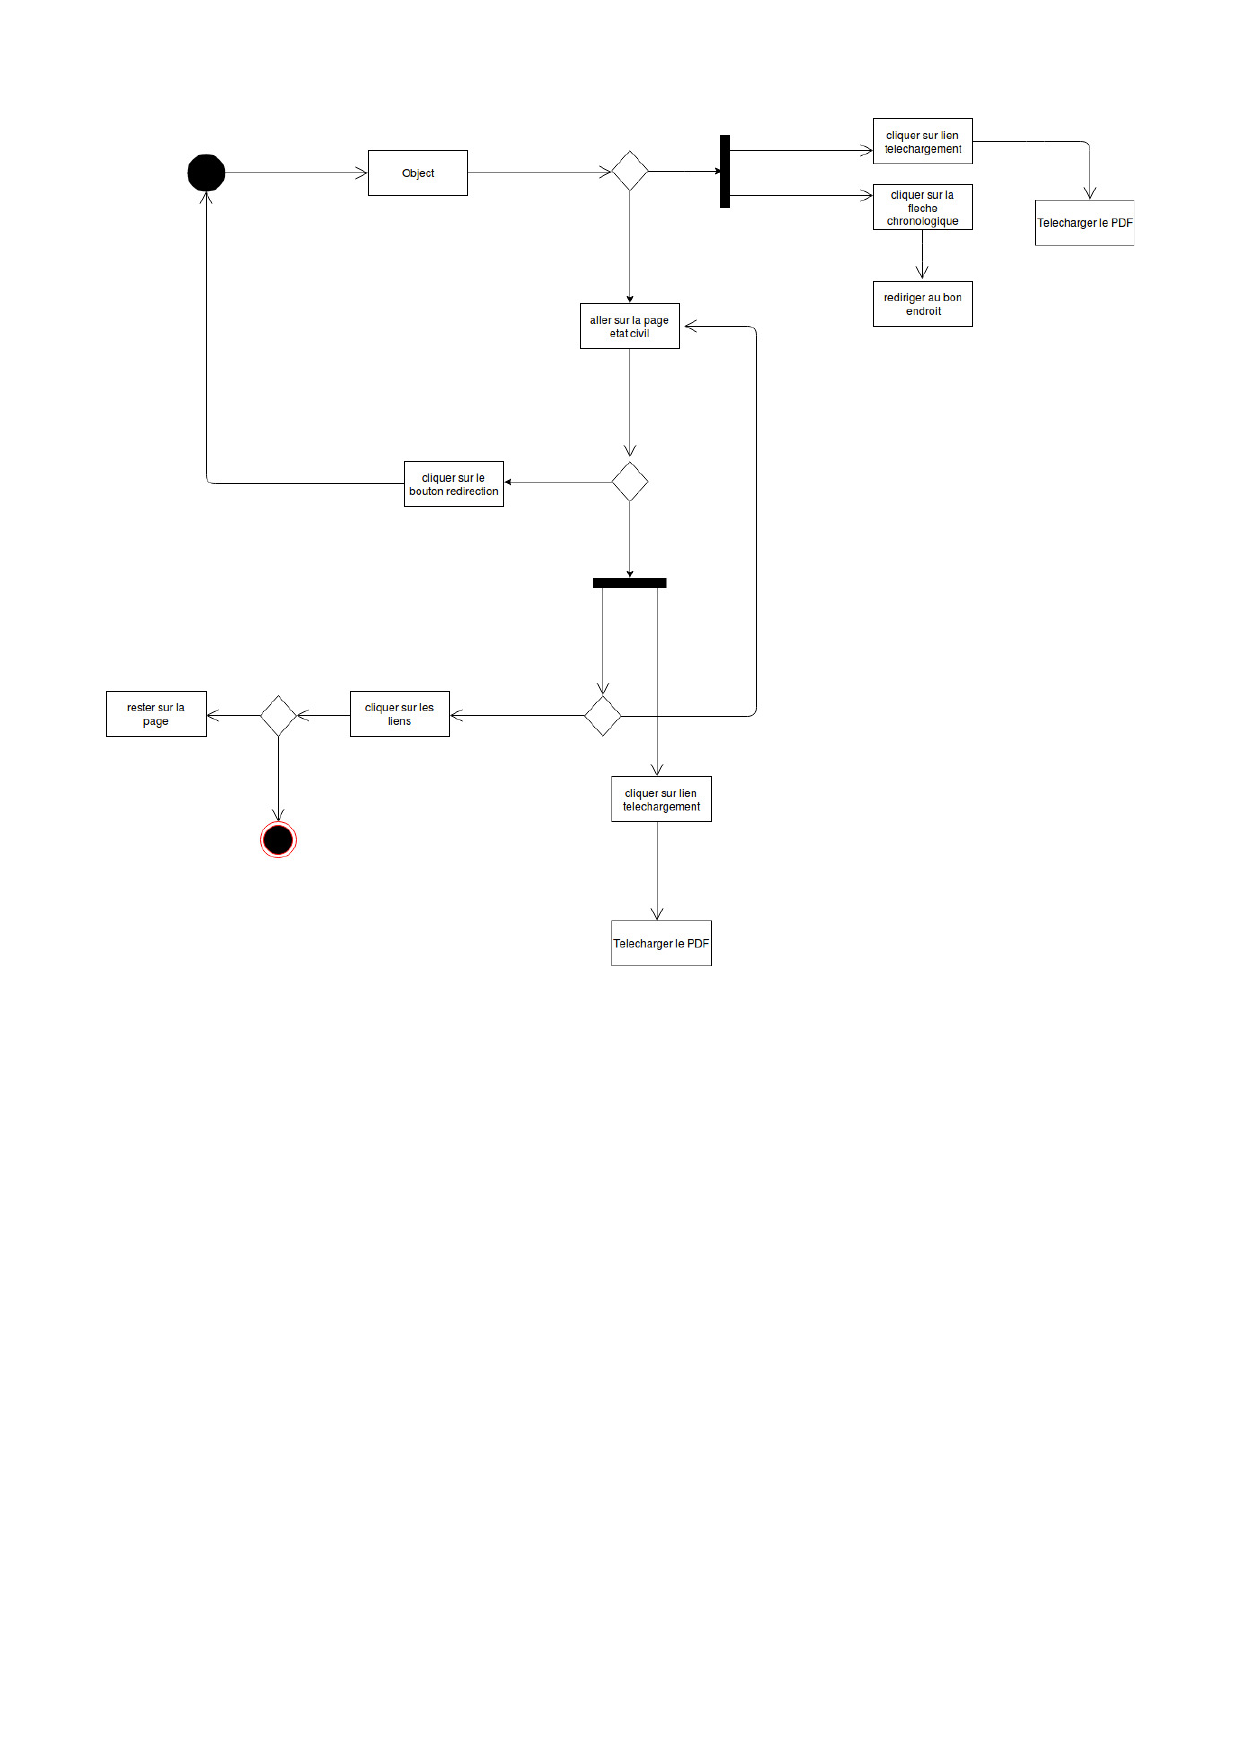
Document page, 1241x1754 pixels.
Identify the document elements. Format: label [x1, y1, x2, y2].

picture [106, 118, 1135, 966]
